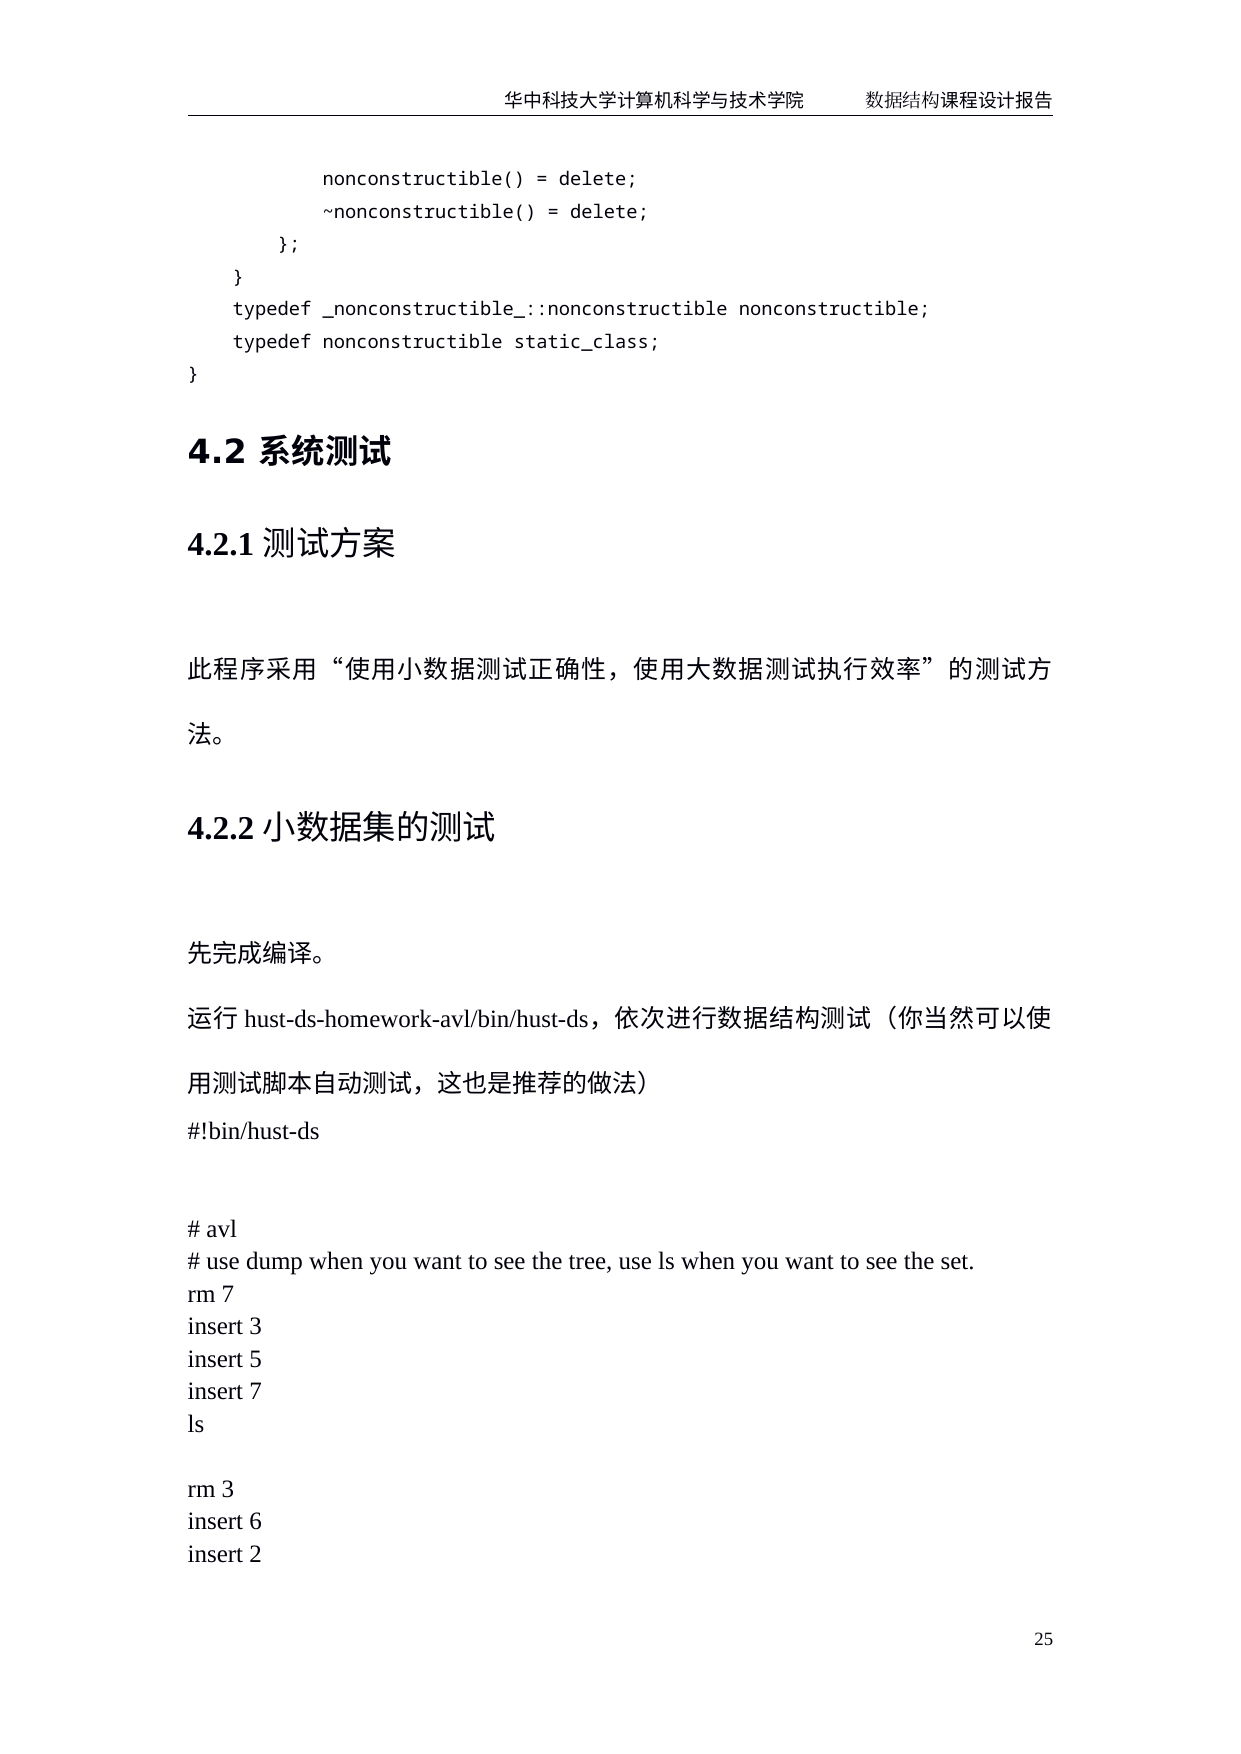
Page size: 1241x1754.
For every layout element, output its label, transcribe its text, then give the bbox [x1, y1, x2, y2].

text typedef _nonconstructible_::nonconstructible nonconstructible; [187, 292, 1053, 324]
text 运行hust-ds-homework-avl/bin/hust-ds，依次进行数据结构测试（你当然可以使用测试脚本自动测试，这也是推荐的做法） [187, 984, 1053, 1114]
text 此程序采用“使用小数据测试正确性，使用大数据测试执行效率”的测试方法。 [187, 635, 1053, 765]
text ~nonconstructible() = delete; [187, 194, 1053, 227]
text insert 5 [187, 1342, 1053, 1374]
text insert 3 [187, 1309, 1053, 1342]
text insert 7 [187, 1374, 1053, 1407]
text insert 2 [187, 1537, 1053, 1569]
subtitle 4.2.2 小数据集的测试 [187, 792, 1053, 857]
text rm 3 [187, 1472, 1053, 1504]
text insert 6 [187, 1504, 1053, 1537]
text ls [187, 1407, 1053, 1439]
text #!bin/hust-ds [187, 1114, 1053, 1147]
text 先完成编译。 [187, 919, 1053, 984]
subtitle 4.2.1 测试方案 [187, 509, 1053, 574]
text }; [187, 227, 1053, 259]
text # avl [187, 1212, 1053, 1244]
subtitle 4.2 系统测试 [187, 417, 1053, 482]
text } [187, 357, 1053, 389]
text rm 7 [187, 1277, 1053, 1309]
text nonconstructible() = delete; [187, 162, 1053, 194]
text } [187, 259, 1053, 292]
text # use dump when you want to see the tree, use ls when you want to see the set. [187, 1244, 1053, 1277]
text typedef nonconstructible static_class; [187, 324, 1053, 357]
